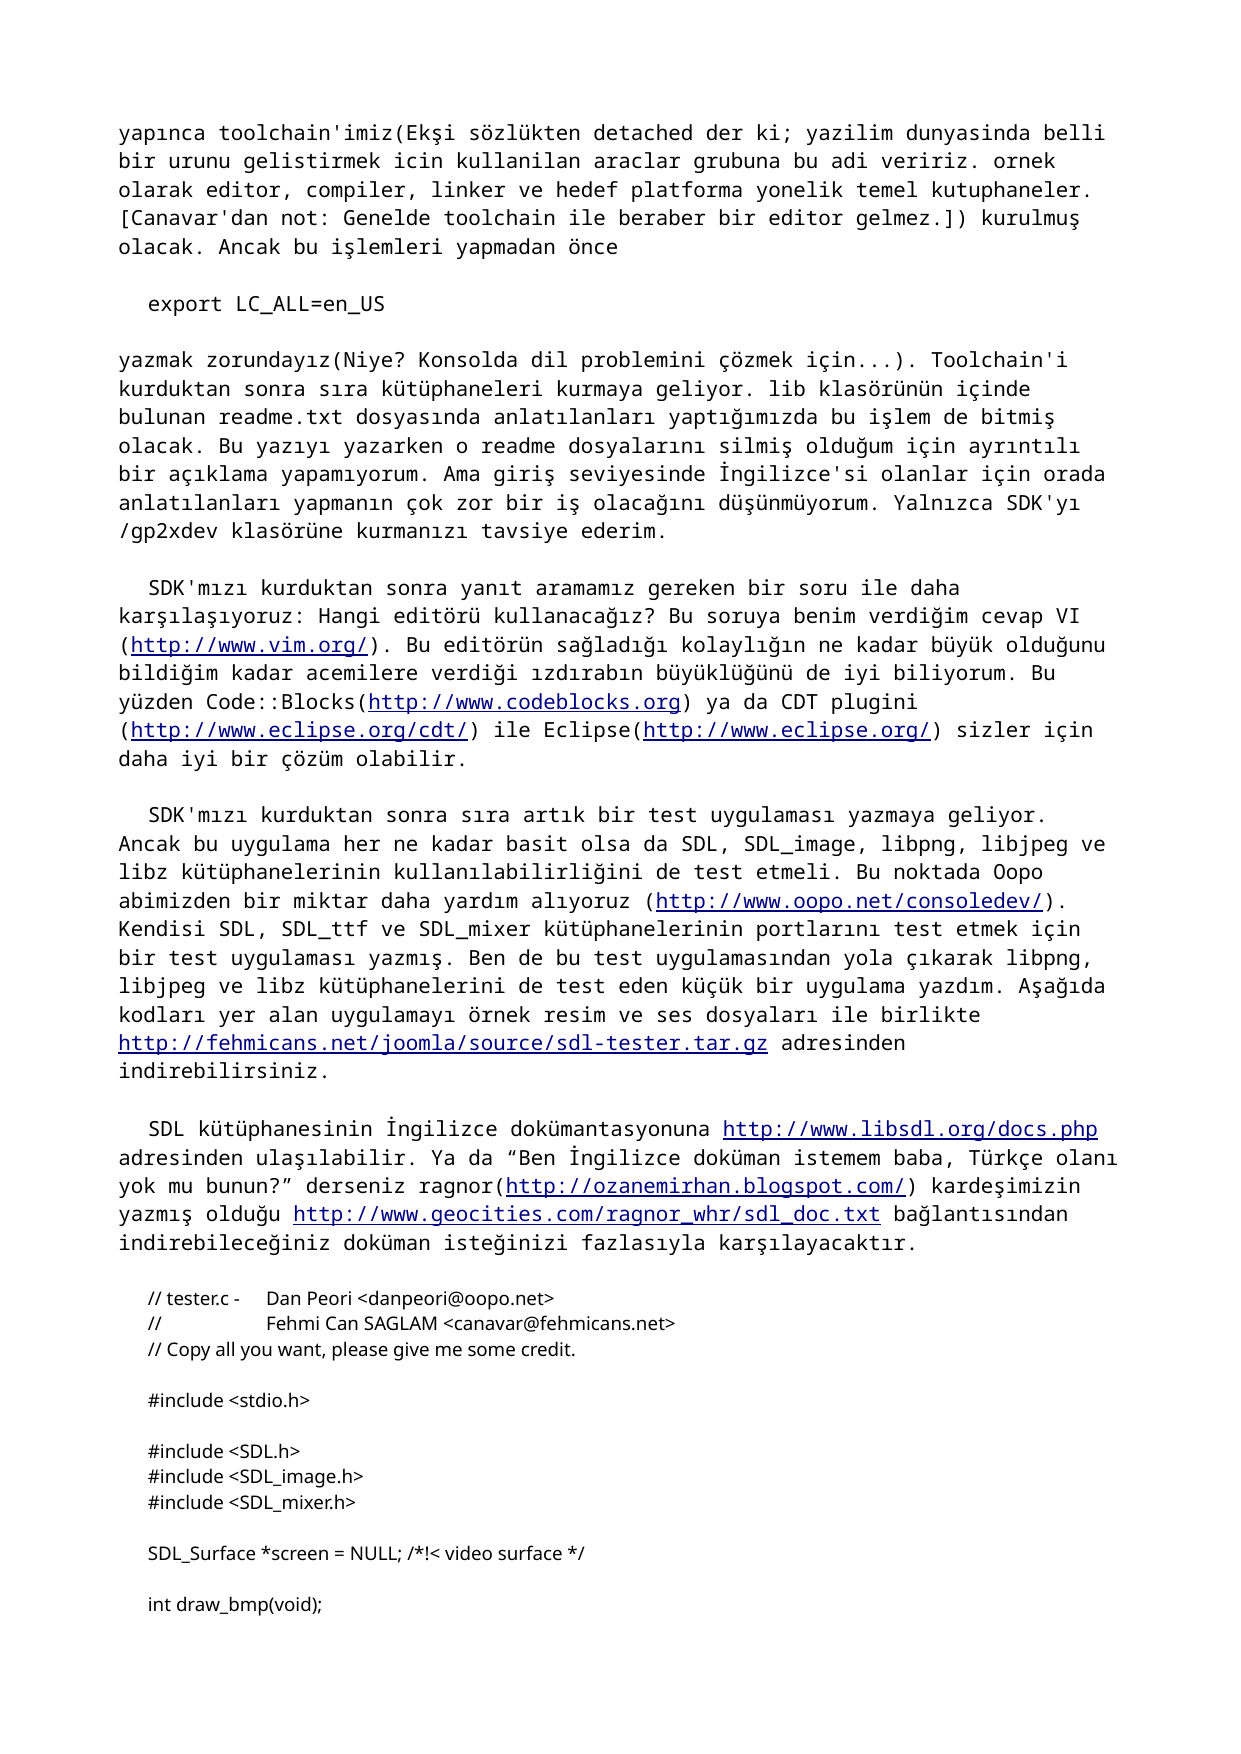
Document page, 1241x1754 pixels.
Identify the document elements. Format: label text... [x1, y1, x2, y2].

text SDL kütüphanesinin İngilizce dokümantasyonuna http://www.libsdl.org/docs.php adresinden ulaşılabilir. Ya da “Ben İngilizce doküman istemem baba, Türkçe olanı yok mu bunun?” derseniz ragnor(http://ozanemirhan.blogspot.com/) kardeşimizin yazmış olduğu http://www.geocities.com/ragnor_whr/sdl_doc.txt bağlantısından indirebileceğiniz doküman isteğinizi fazlasıyla karşılayacaktır. [118, 1114, 1122, 1256]
text // Copy all you want, please give me some credit. [118, 1336, 1122, 1361]
text export LC_ALL=en_US [118, 289, 1122, 317]
text // Fehmi Can SAGLAM <canavar@fehmicans.net> [118, 1310, 1122, 1336]
text yazmak zorundayız(Niye? Konsolda dil problemini çözmek için...). Toolchain'i kurduktan sonra sıra kütüphaneleri kurmaya geliyor. lib klasörünün içinde bulunan readme.txt dosyasında anlatılanları yaptığımızda bu işlem de bitmiş olacak. Bu yazıyı yazarken o readme dosyalarını silmiş olduğum için ayrıntılı bir açıklama yapamıyorum. Ama giriş seviyesinde İngilizce'si olanlar için orada anlatılanları yapmanın çok zor bir iş olacağını düşünmüyorum. Yalnızca SDK'yı /gp2xdev klasörüne kurmanızı tavsiye ederim. [118, 346, 1122, 545]
text #include <SDL.h> [118, 1438, 1122, 1463]
text SDK'mızı kurduktan sonra sıra artık bir test uygulaması yazmaya geliyor. Ancak bu uygulama her ne kadar basit olsa da SDL, SDL_image, libpng, libjpeg ve libz kütüphanelerinin kullanılabilirliğini de test etmeli. Bu noktada Oopo abimizden bir miktar daha yardım alıyoruz (http://www.oopo.net/consoledev/). Kendisi SDL, SDL_ttf ve SDL_mixer kütüphanelerinin portlarını test etmek için bir test uygulaması yazmış. Ben de bu test uygulamasından yola çıkarak libpng, libjpeg ve libz kütüphanelerini de test eden küçük bir uygulama yazdım. Aşağıda kodları yer alan uygulamayı örnek resim ve ses dosyaları ile birlikte http://fehmicans.net/joomla/source/sdl-tester.tar.gz adresinden indirebilirsiniz. [118, 801, 1122, 1085]
text int draw_bmp(void); [118, 1591, 1122, 1617]
text #include <SDL_mixer.h> [118, 1489, 1122, 1514]
text SDK'mızı kurduktan sonra yanıt aramamız gereken bir soru ile daha karşılaşıyoruz: Hangi editörü kullanacağız? Bu soruya benim verdiğim cevap VI (http://www.vim.org/). Bu editörün sağladığı kolaylığın ne kadar büyük olduğunu bildiğim kadar acemilere verdiği ızdırabın büyüklüğünü de iyi biliyorum. Bu yüzden Code::Blocks(http://www.codeblocks.org) ya da CDT plugini (http://www.eclipse.org/cdt/) ile Eclipse(http://www.eclipse.org/) sizler için daha iyi bir çözüm olabilir. [118, 573, 1122, 772]
text #include <stdio.h> [118, 1387, 1122, 1412]
text yapınca toolchain'imiz(Ekşi sözlükten detached der ki; yazilim dunyasinda belli bir urunu gelistirmek icin kullanilan araclar grubuna bu adi veririz. ornek olarak editor, compiler, linker ve hedef platforma yonelik temel kutuphaneler. [Canavar'dan not: Genelde toolchain ile beraber bir editor gelmez.]) kurulmuş olacak. Ancak bu işlemleri yapmadan önce [118, 118, 1122, 260]
text #include <SDL_image.h> [118, 1463, 1122, 1489]
text // tester.c - Dan Peori <danpeori@oopo.net> [118, 1285, 1122, 1310]
text SDL_Surface *screen = NULL; /*!< video surface */ [118, 1540, 1122, 1566]
